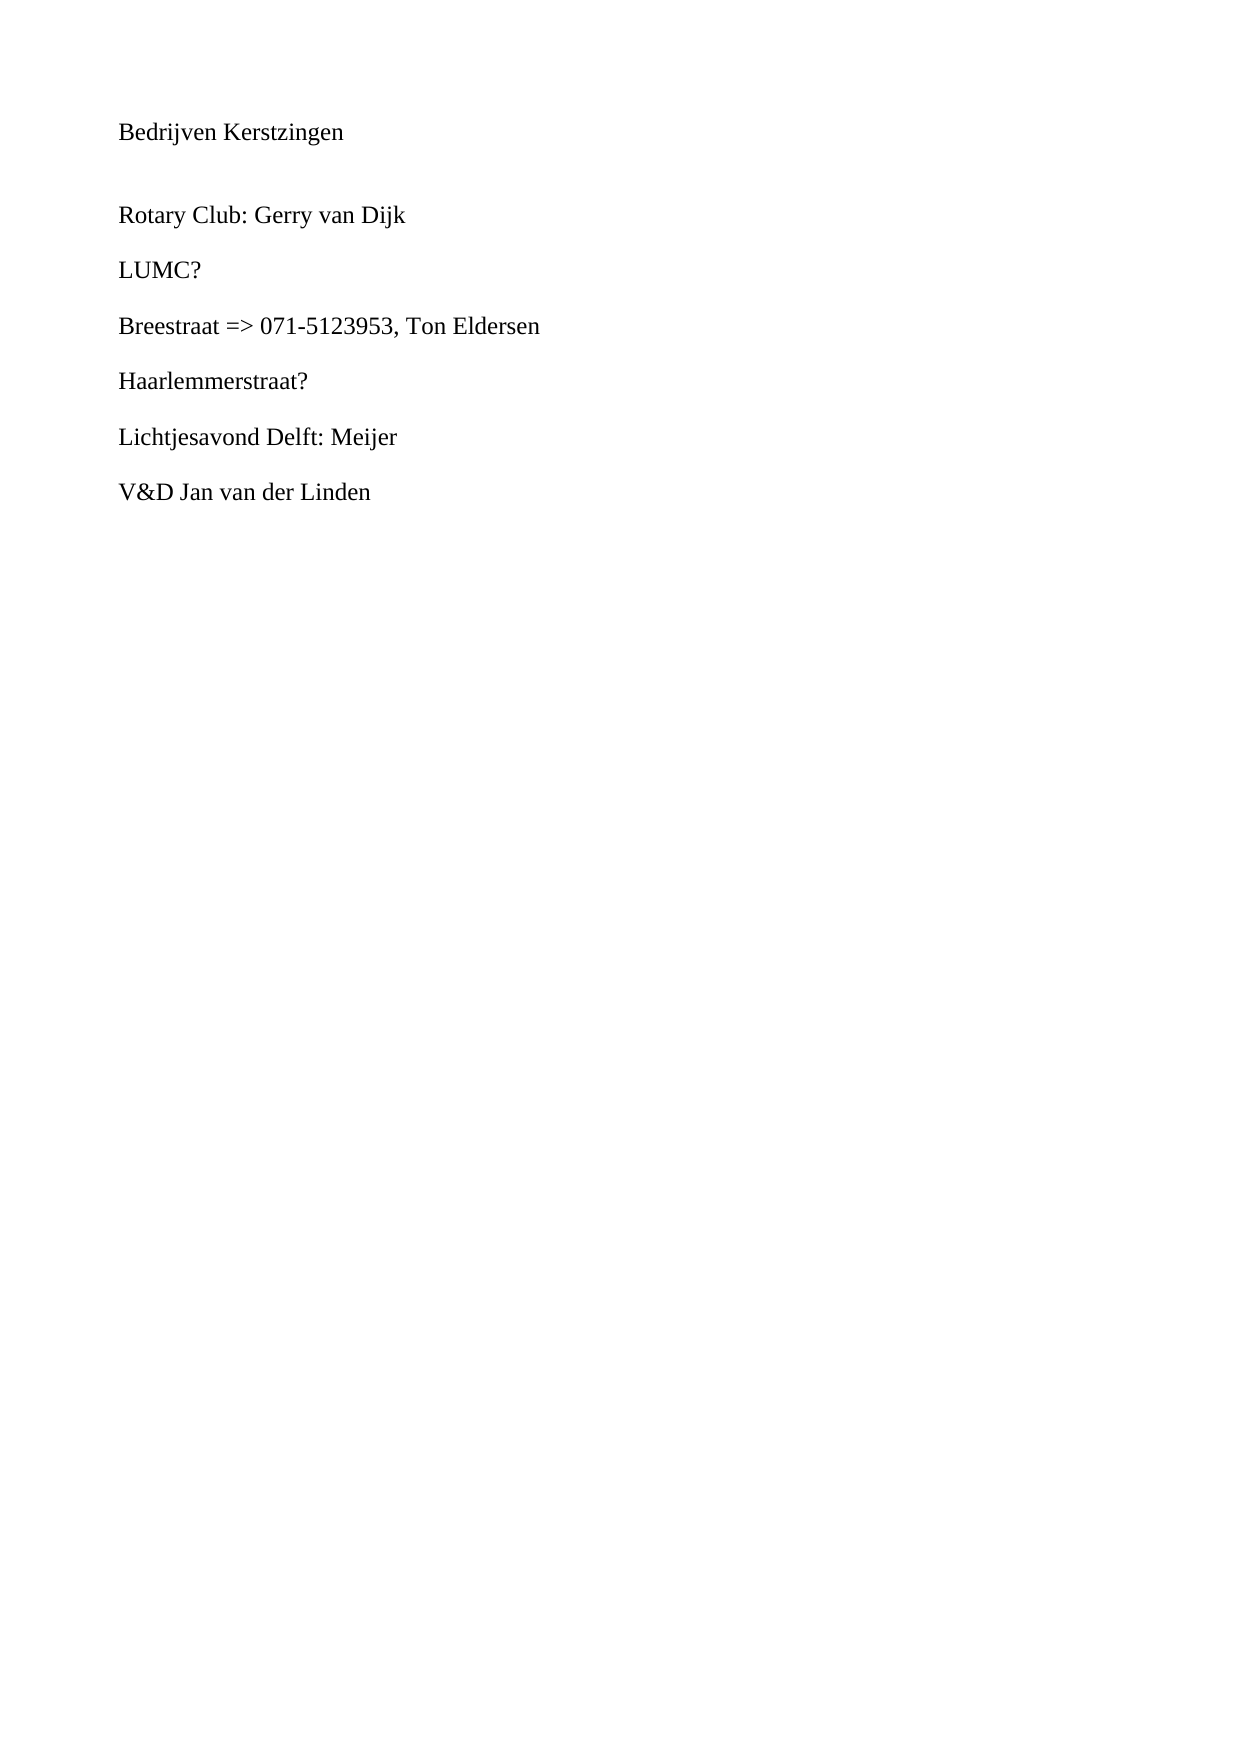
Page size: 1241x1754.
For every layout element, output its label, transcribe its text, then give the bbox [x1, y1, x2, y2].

text Breestraat => 071-5123953, Ton Eldersen [118, 312, 1122, 340]
text V&D Jan van der Linden [118, 478, 1122, 506]
text LUMC? [118, 257, 1122, 284]
text Haarlemmerstraat? [118, 367, 1122, 395]
text Rotary Club: Gerry van Dijk [118, 201, 1122, 229]
text Lichtjesavond Delft: Meijer [118, 423, 1122, 451]
text Bedrijven Kerstzingen [118, 118, 1122, 146]
